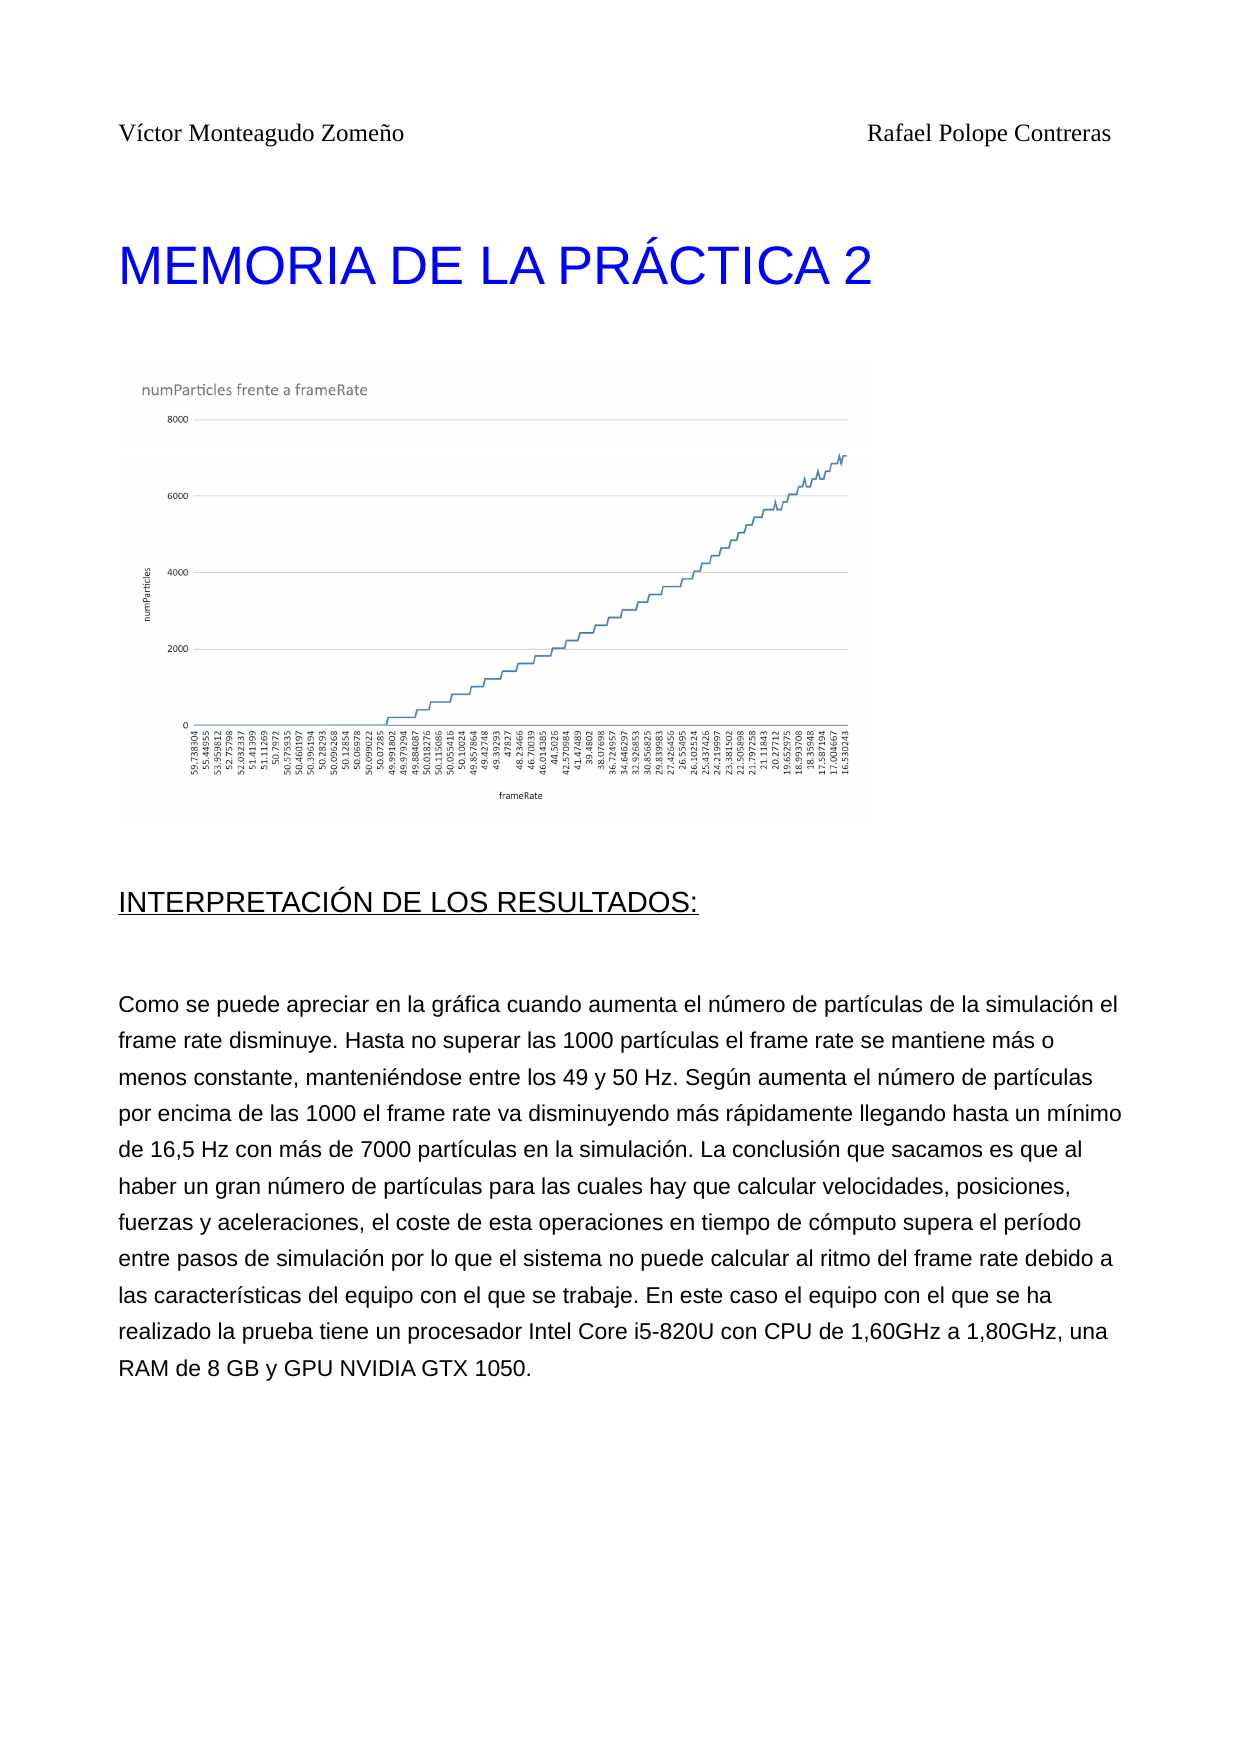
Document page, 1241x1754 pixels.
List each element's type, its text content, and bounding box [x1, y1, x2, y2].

text Como se puede apreciar en la gráfica cuando aumenta el número de partículas de la simulación el frame rate disminuye. Hasta no superar las 1000 partículas el frame rate se mantiene más o menos constante, manteniéndose entre los 49 y 50 Hz. Según aumenta el número de partículas por encima de las 1000 el frame rate va disminuyendo más rápidamente llegando hasta un mínimo de 16,5 Hz con más de 7000 partículas en la simulación. La conclusión que sacamos es que al haber un gran número de partículas para las cuales hay que calcular velocidades, posiciones, fuerzas y aceleraciones, el coste de esta operaciones en tiempo de cómputo supera el período entre pasos de simulación por lo que el sistema no puede calcular al ritmo del frame rate debido a las características del equipo con el que se trabaje. En este caso el equipo con el que se ha realizado la prueba tiene un procesador Intel Core i5-820U con CPU de 1,60GHz a 1,80GHz, una RAM de 8 GB y GPU NVIDIA GTX 1050. [118, 991, 1122, 1381]
picture [118, 359, 871, 824]
text MEMORIA DE LA PRÁCTICA 2 [118, 234, 1122, 296]
subtitle INTERPRETACIÓN DE LOS RESULTADOS: [118, 884, 1122, 918]
